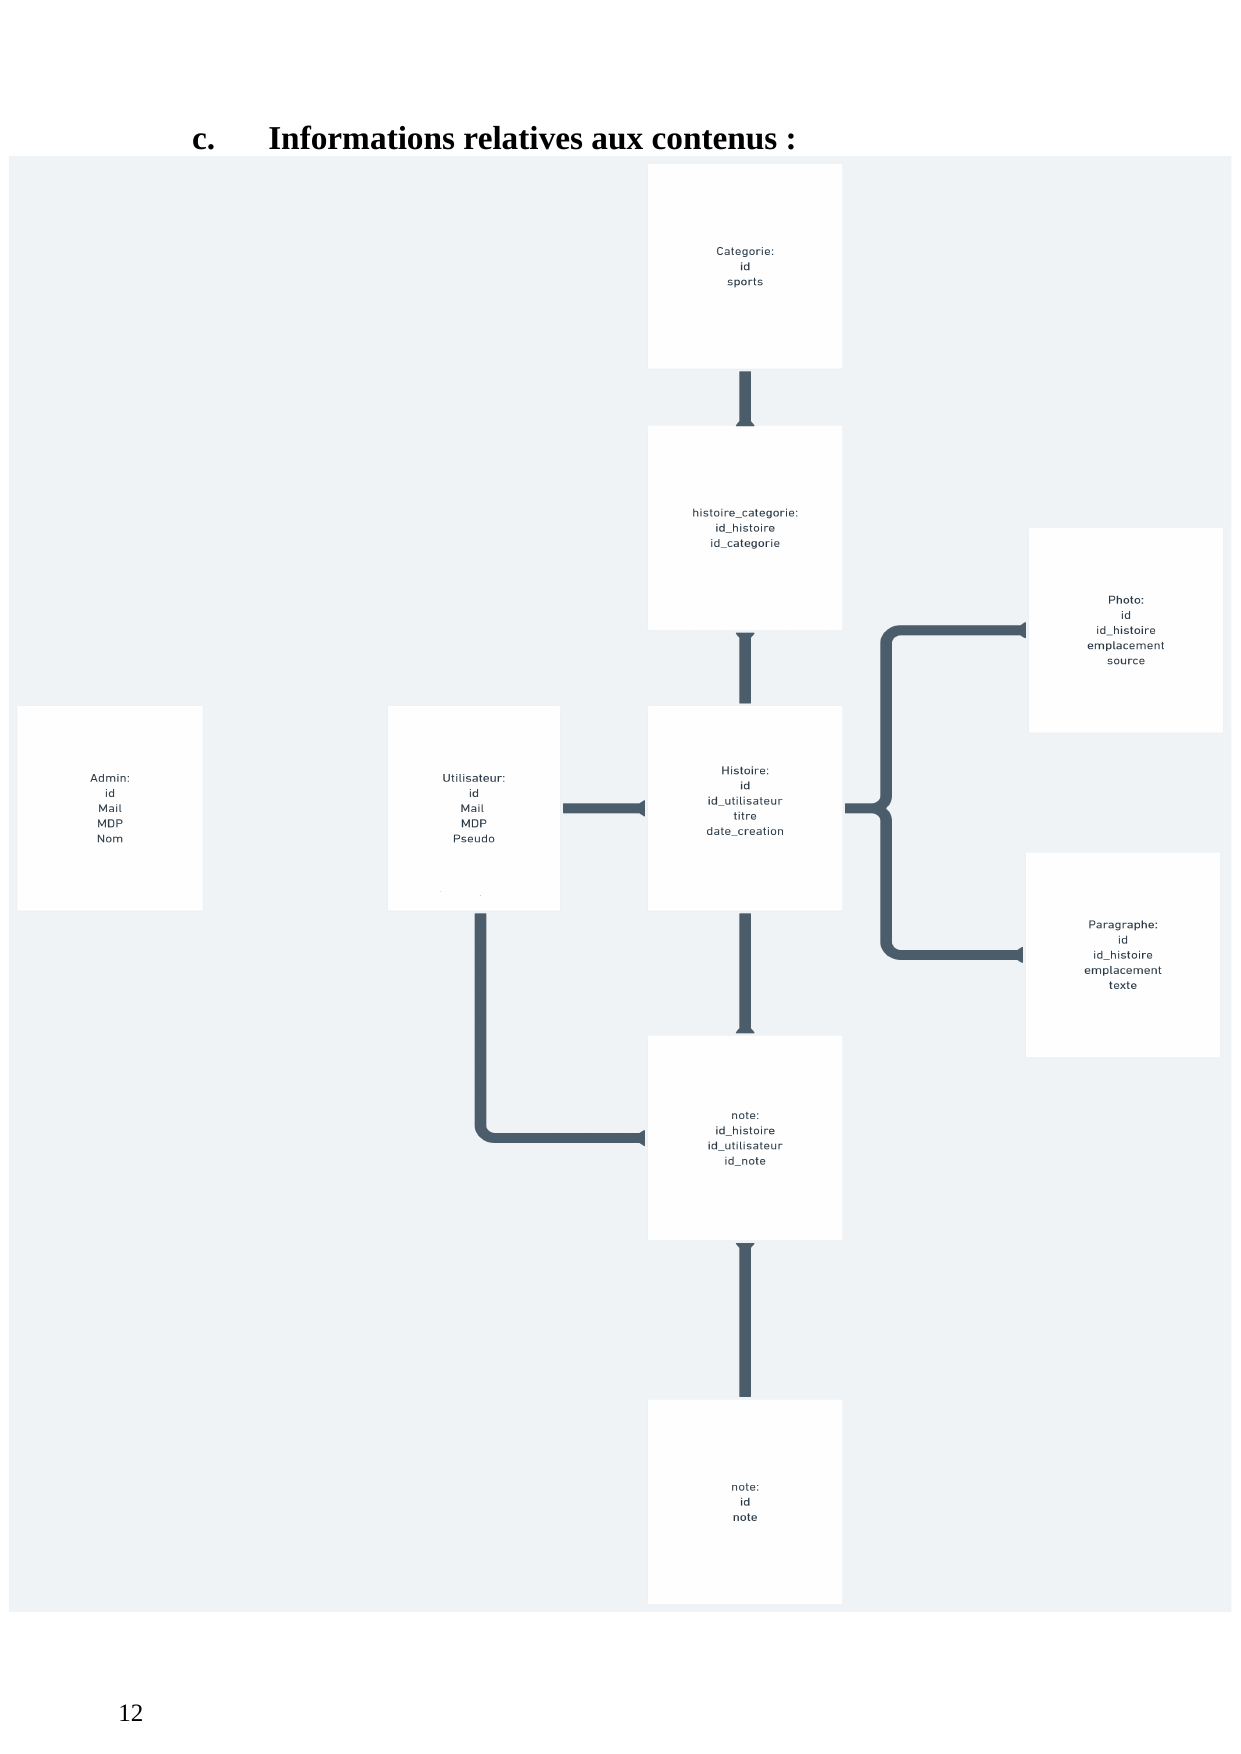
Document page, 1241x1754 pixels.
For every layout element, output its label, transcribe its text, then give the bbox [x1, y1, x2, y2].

picture [8, 156, 1232, 1612]
list Informations relatives aux contenus : [118, 118, 1122, 156]
